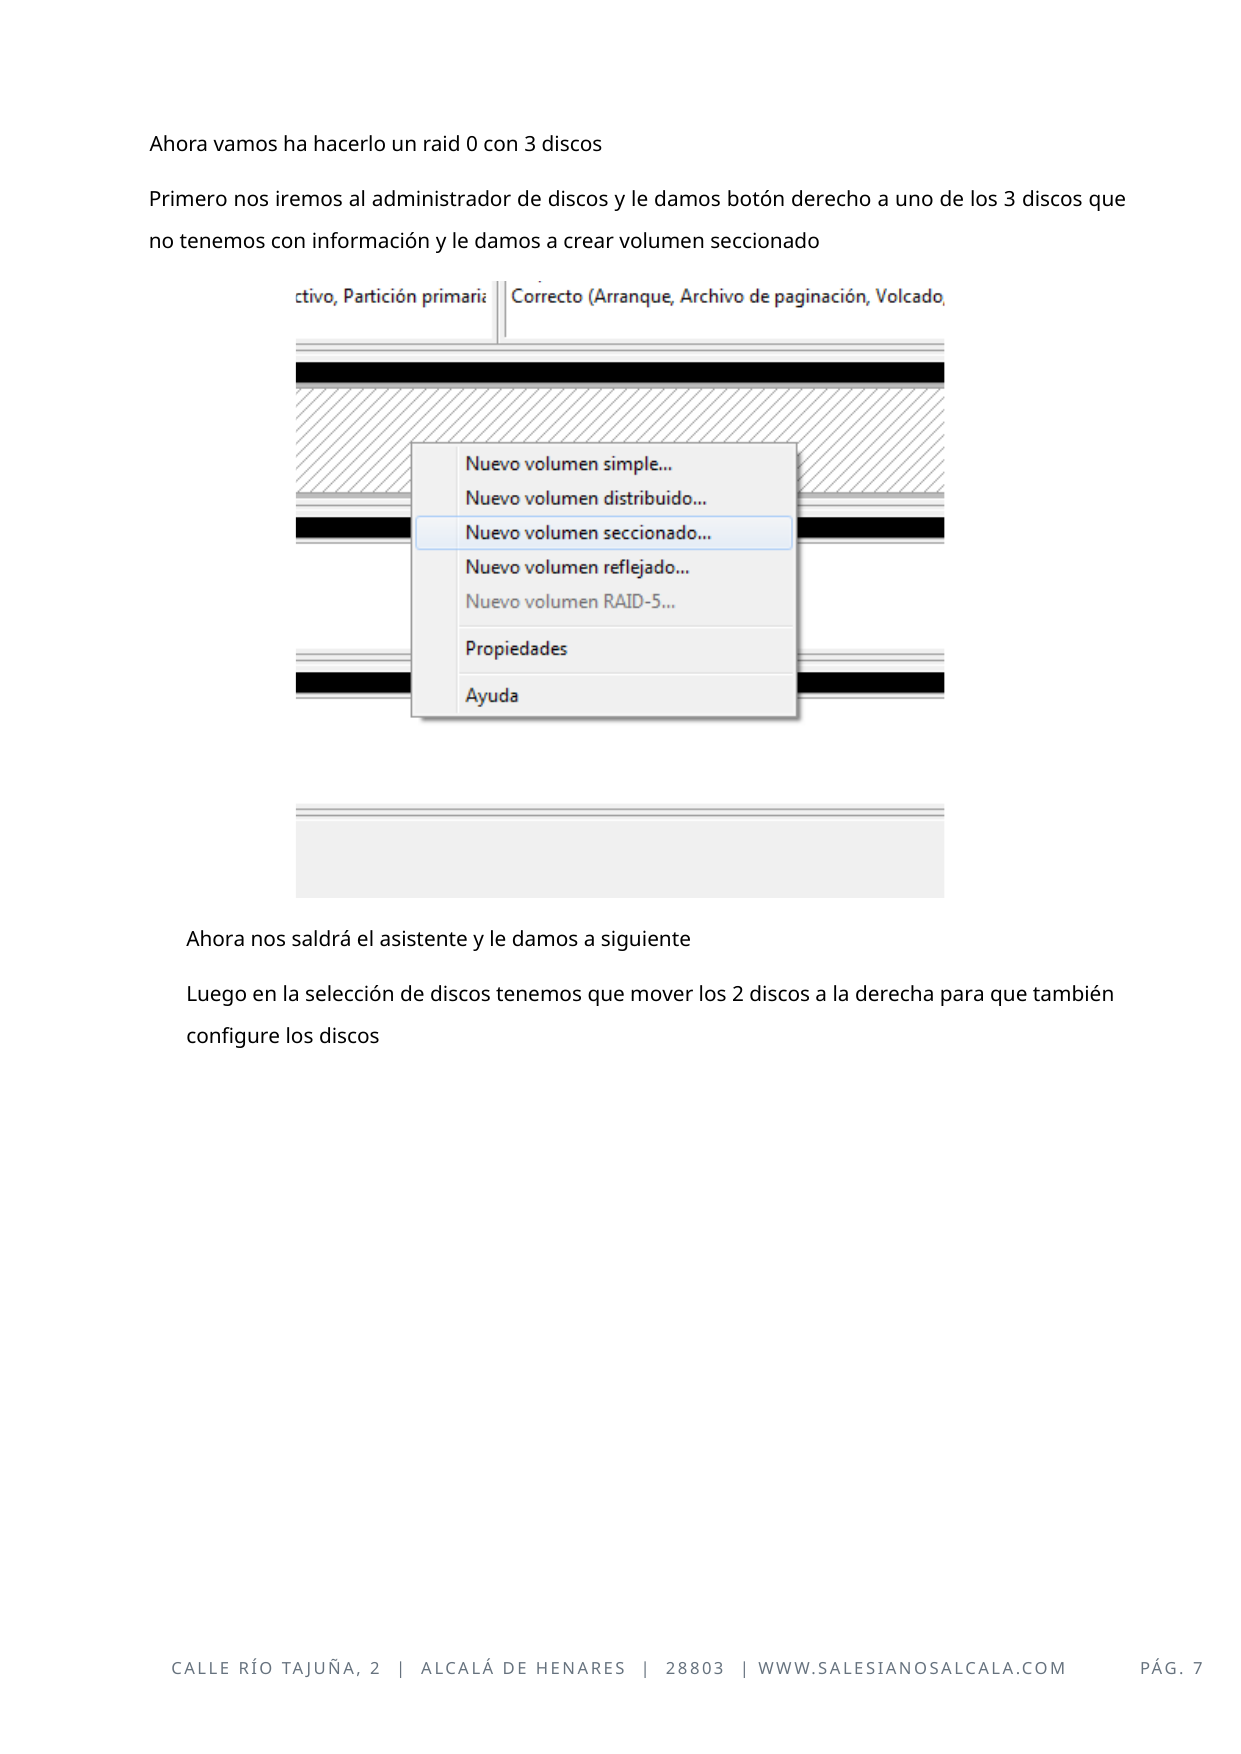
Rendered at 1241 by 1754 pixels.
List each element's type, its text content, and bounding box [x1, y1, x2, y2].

list Ahora vamos ha hacerlo un raid 0 con 3 discos [149, 129, 1128, 157]
text Ahora nos saldrá el asistente y le damos a siguiente [112, 924, 1128, 952]
text Primero nos iremos al administrador de discos y le damos botón derecho a uno de los 3 discos que no tenemos con información y le damos a crear volumen seccionado [148, 184, 1128, 255]
text Luego en la selección de discos tenemos que mover los 2 discos a la derecha para que también configure los discos [186, 979, 1128, 1050]
